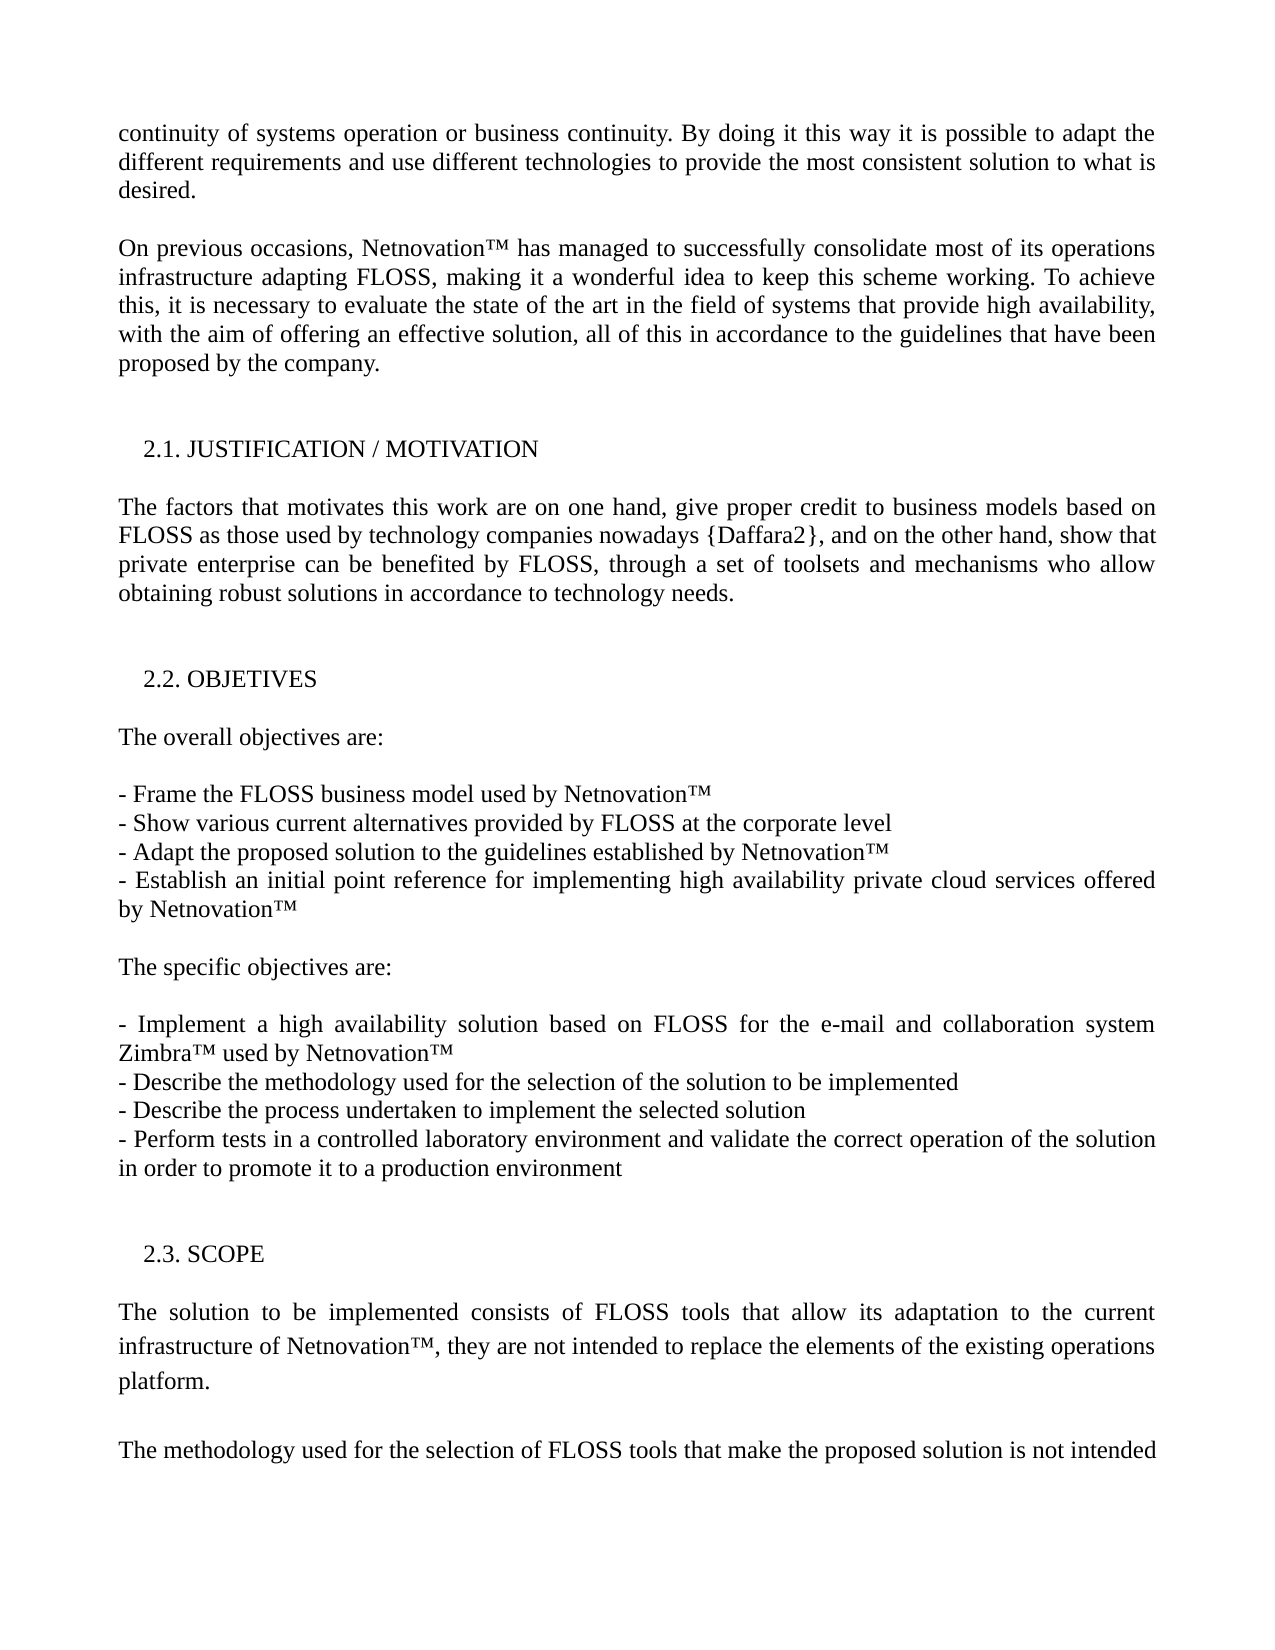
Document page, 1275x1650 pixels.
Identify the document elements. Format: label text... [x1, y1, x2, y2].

text - Establish an initial point reference for implementing high availability private cloud services offered by Netnovation™ [118, 866, 1157, 923]
text - Describe the methodology used for the selection of the solution to be implemented [118, 1067, 1157, 1096]
text - Perform tests in a controlled laboratory environment and validate the correct operation of the solution in order to promote it to a production environment [118, 1124, 1157, 1182]
text The factors that motivates this work are on one hand, give proper credit to business models based on FLOSS as those used by technology companies nowadays {Daffara2}, and on the other hand, show that private enterprise can be benefited by FLOSS, through a set of toolsets and mechanisms who allow obtaining robust solutions in accordance to technology needs. [118, 492, 1157, 607]
text The methodology used for the selection of FLOSS tools that make the proposed solution is not intended [118, 1435, 1157, 1463]
text - Implement a high availability solution based on FLOSS for the e-mail and collaboration system Zimbra™ used by Netnovation™ [118, 1009, 1157, 1067]
text - Adapt the proposed solution to the guidelines established by Netnovation™ [118, 837, 1157, 866]
text On previous occasions, Netnovation™ has managed to successfully consolidate most of its operations infrastructure adapting FLOSS, making it a wonderful idea to keep this scheme working. To achieve this, it is necessary to evaluate the state of the art in the field of systems that provide high availability, with the aim of offering an effective solution, all of this in accordance to the guidelines that have been proposed by the company. [118, 233, 1157, 377]
text - Frame the FLOSS business model used by Netnovation™ [118, 779, 1157, 808]
text The solution to be implemented consists of FLOSS tools that allow its adaptation to the current infrastructure of Netnovation™, they are not intended to replace the elements of the existing operations platform. [118, 1297, 1157, 1394]
text 2.3. SCOPE [118, 1239, 1157, 1268]
text The overall objectives are: [118, 722, 1157, 751]
text The specific objectives are: [118, 952, 1157, 981]
text - Describe the process undertaken to implement the selected solution [118, 1096, 1157, 1124]
text 2.1. JUSTIFICATION / MOTIVATION [118, 434, 1157, 463]
text 2.2. OBJETIVES [118, 664, 1157, 693]
text continuity of systems operation or business continuity. By doing it this way it is possible to adapt the different requirements and use different technologies to provide the most consistent solution to what is desired. [118, 118, 1157, 204]
text - Show various current alternatives provided by FLOSS at the corporate level [118, 808, 1157, 837]
